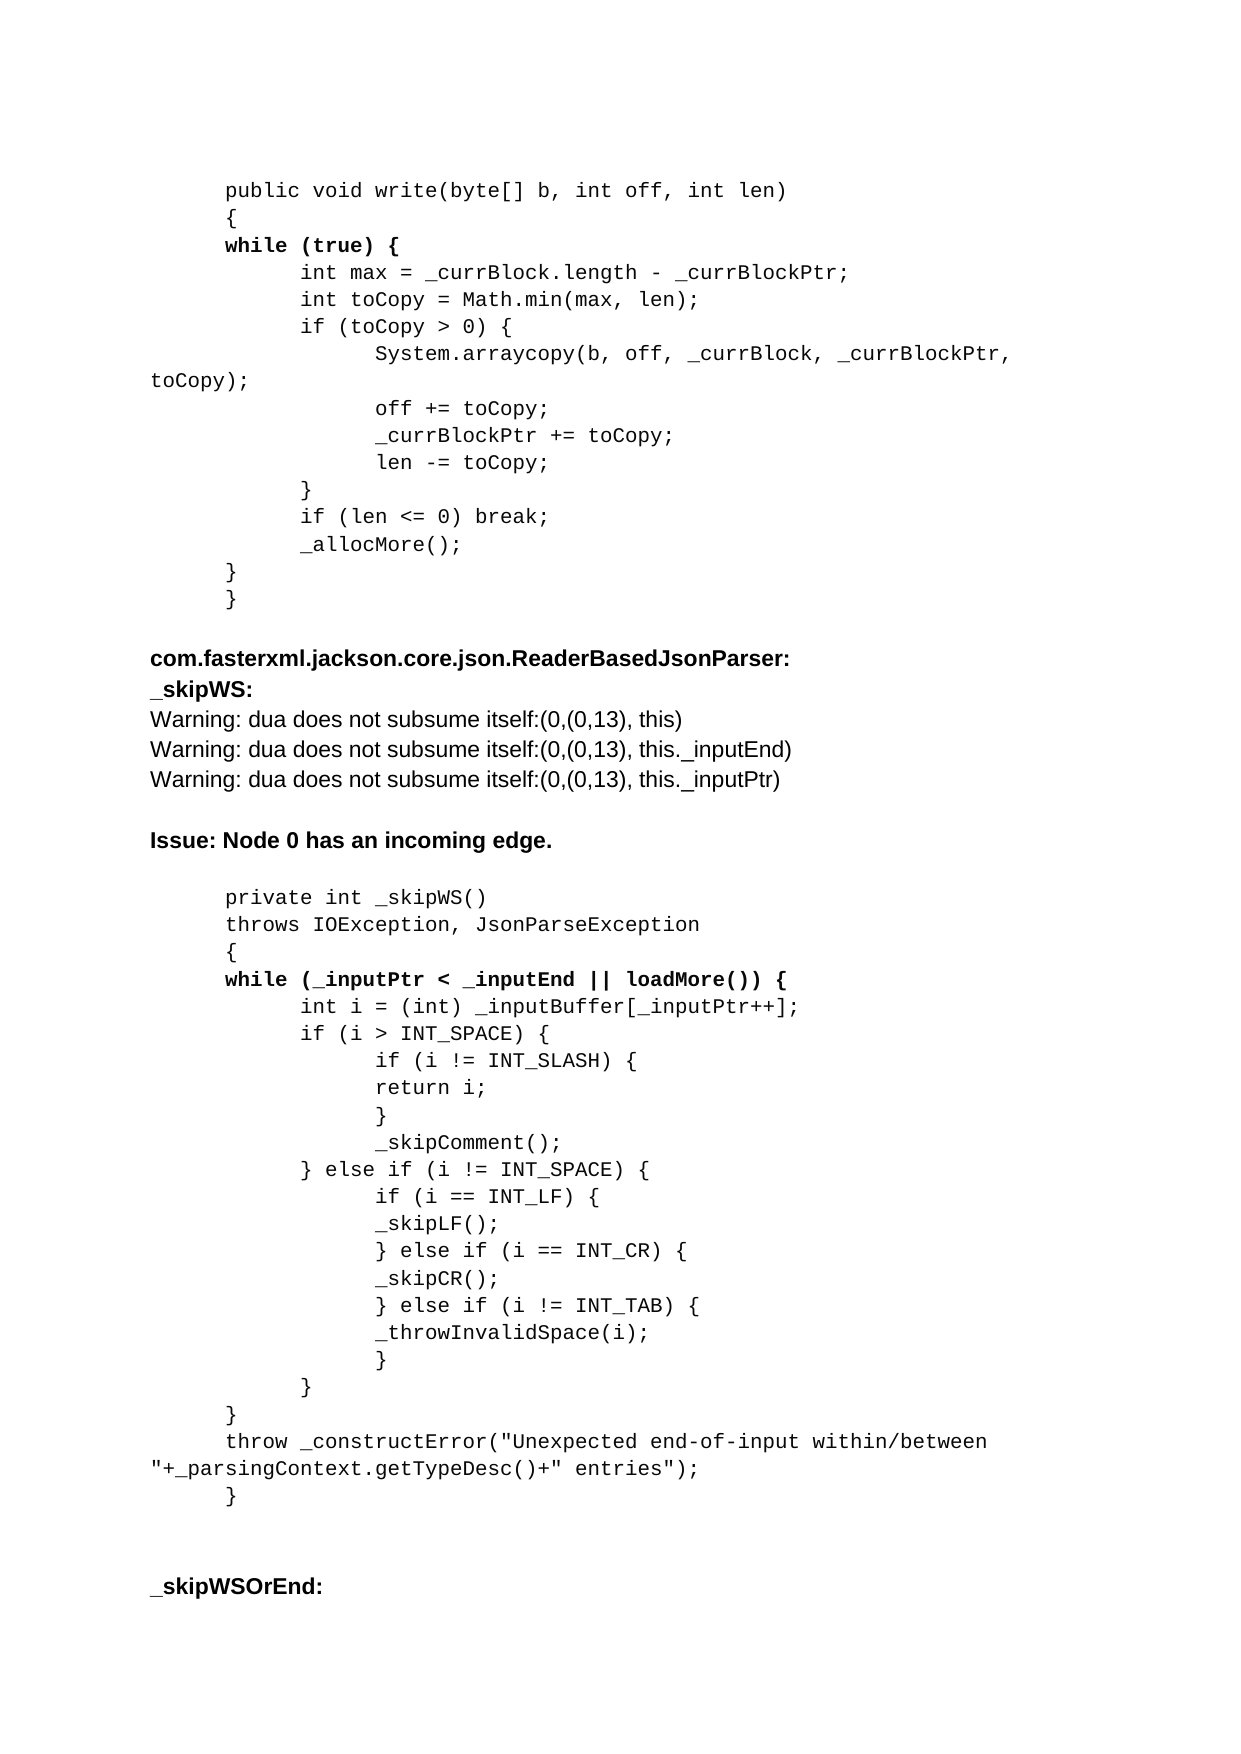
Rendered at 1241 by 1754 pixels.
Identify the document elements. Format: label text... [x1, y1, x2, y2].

text Warning: dua does not subsume itself:(0,(0,13), this) [150, 706, 1090, 732]
text Warning: dua does not subsume itself:(0,(0,13), this._inputEnd) [150, 736, 1090, 762]
text int max = _currBlock.length - _currBlockPtr; [150, 262, 1090, 285]
text } else if (i == INT_CR) { [150, 1241, 1090, 1264]
text _allocMore(); [150, 534, 1090, 557]
text _skipLF(); [150, 1213, 1090, 1237]
text Issue: Node 0 has an incoming edge. [150, 827, 1090, 853]
text { [150, 207, 1090, 231]
text } [150, 588, 1090, 612]
text if (toCopy > 0) { [150, 316, 1090, 340]
text while (_inputPtr < _inputEnd || loadMore()) { [150, 969, 1090, 992]
text } else if (i != INT_SPACE) { [150, 1159, 1090, 1183]
text throw _constructError("Unexpected end-of-input within/between "+_parsingContext.getTypeDesc()+" entries"); [150, 1431, 1090, 1482]
text _skipWS: [150, 676, 1090, 702]
text _skipCR(); [150, 1268, 1090, 1291]
text _skipWSOrEnd: [150, 1573, 1090, 1599]
text { [150, 941, 1090, 965]
text } [150, 1376, 1090, 1400]
text if (len <= 0) break; [150, 506, 1090, 530]
text Warning: dua does not subsume itself:(0,(0,13), this._inputPtr) [150, 766, 1090, 793]
text private int _skipWS() [150, 887, 1090, 911]
text _currBlockPtr += toCopy; [150, 425, 1090, 448]
text if (i > INT_SPACE) { [150, 1023, 1090, 1047]
text } [150, 1104, 1090, 1128]
text while (true) { [150, 234, 1090, 258]
text } [150, 561, 1090, 584]
text } [150, 479, 1090, 503]
text } [150, 1485, 1090, 1509]
text _throwInvalidSpace(i); [150, 1322, 1090, 1346]
text return i; [150, 1077, 1090, 1101]
text } else if (i != INT_TAB) { [150, 1295, 1090, 1318]
text public void write(byte[] b, int off, int len) [150, 180, 1090, 204]
text if (i != INT_SLASH) { [150, 1050, 1090, 1074]
text System.arraycopy(b, off, _currBlock, _currBlockPtr, toCopy); [150, 343, 1090, 394]
text throws IOException, JsonParseException [150, 914, 1090, 938]
text len -= toCopy; [150, 452, 1090, 476]
text int i = (int) _inputBuffer[_inputPtr++]; [150, 996, 1090, 1019]
text if (i == INT_LF) { [150, 1186, 1090, 1210]
text off += toCopy; [150, 398, 1090, 421]
text } [150, 1349, 1090, 1373]
text com.fasterxml.jackson.core.json.ReaderBasedJsonParser: [150, 645, 1090, 672]
text _skipComment(); [150, 1132, 1090, 1155]
text } [150, 1404, 1090, 1427]
text int toCopy = Math.min(max, len); [150, 289, 1090, 313]
